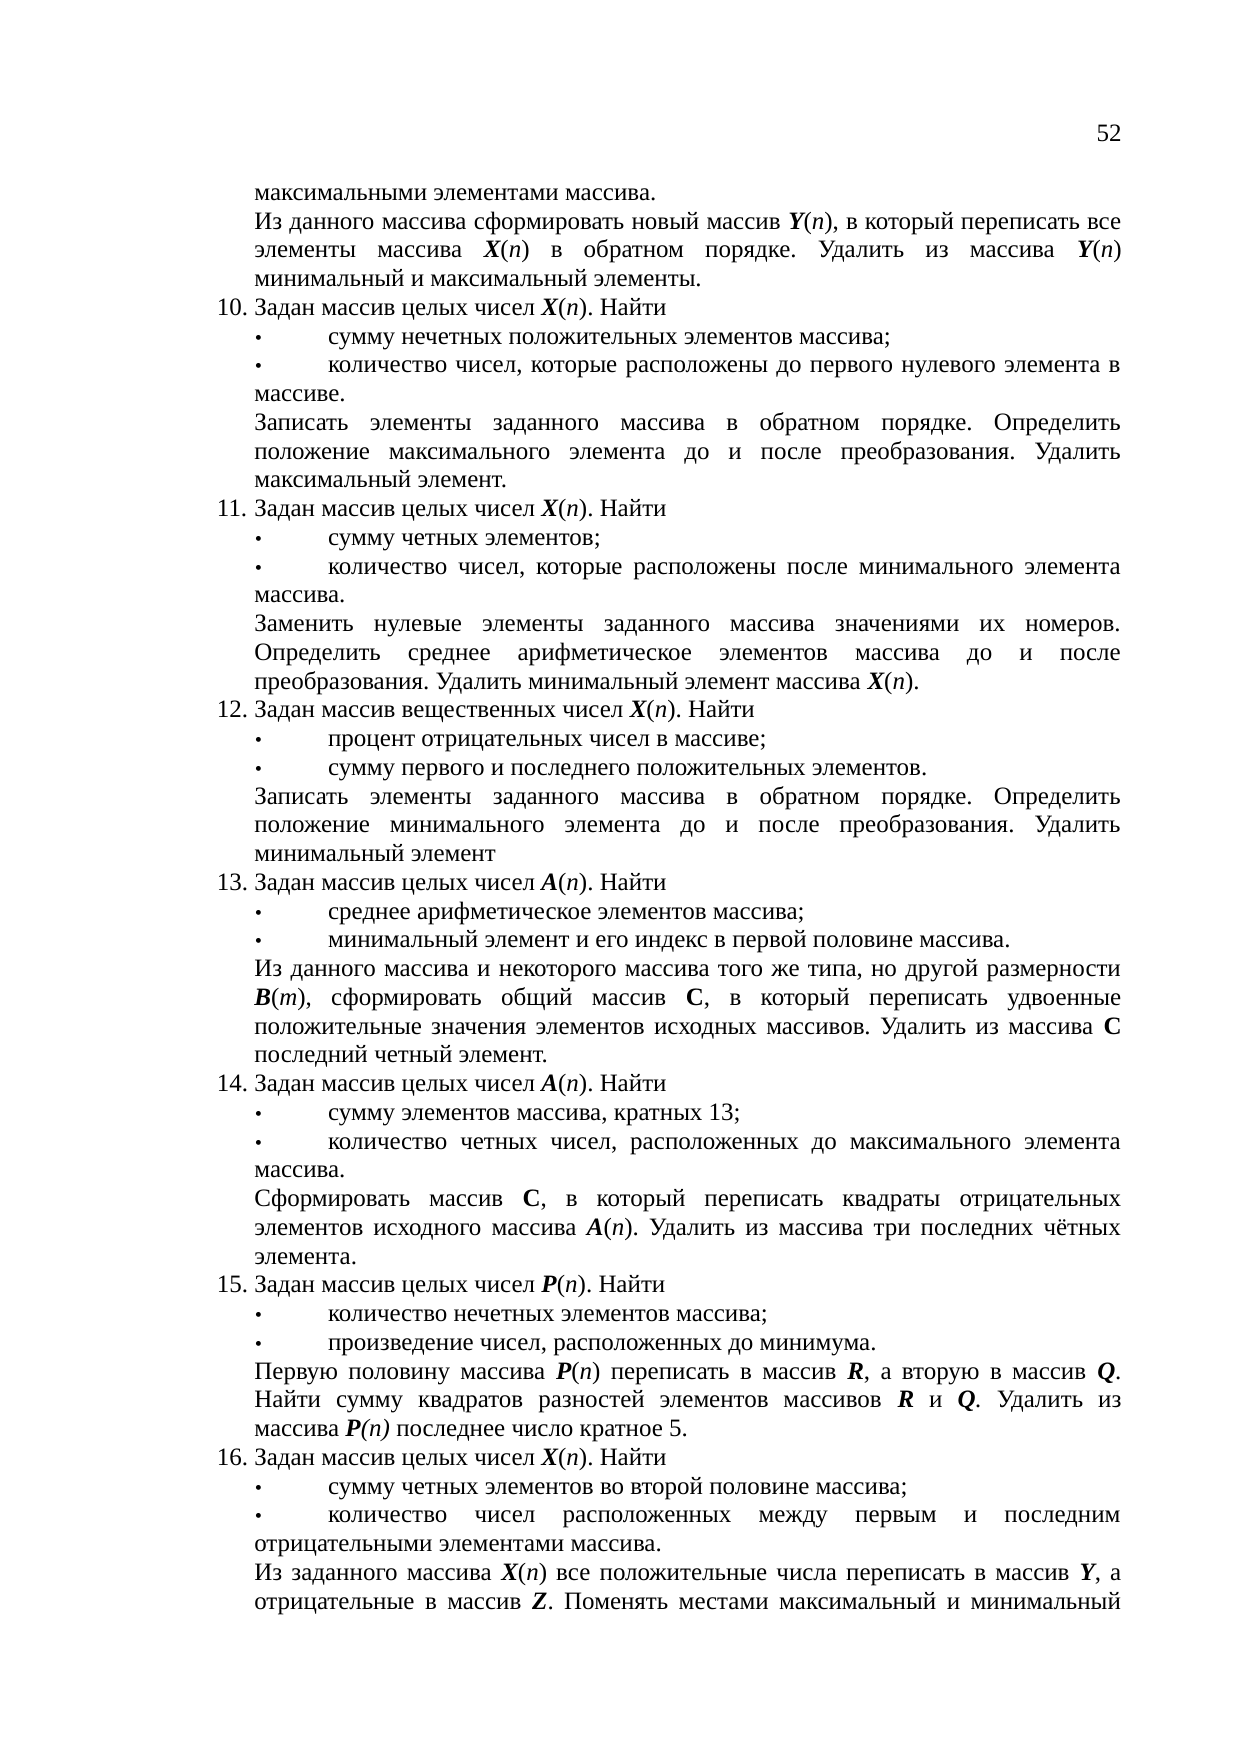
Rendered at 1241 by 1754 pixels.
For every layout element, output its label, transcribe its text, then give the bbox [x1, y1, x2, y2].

list сумму первого и последнего положительных элементов. [254, 752, 1121, 781]
list сумму четных элементов; [254, 522, 1121, 551]
list количество нечетных элементов массива; [254, 1298, 1121, 1327]
list Задан массив вещественных чисел Х(n). Найти [217, 694, 1121, 723]
list Первую половину массива P(n) переписать в массив R, а вторую в массив Q. Найти сумму квадратов разностей элементов массивов R и Q. Удалить из массива P(n) последнее число кратное 5. [217, 1356, 1121, 1442]
list сумму элементов массива, кратных 13; [254, 1097, 1121, 1126]
list Задан массив целых чисел P(n). Найти [217, 1269, 1121, 1298]
list Задан массив целых чисел A(n). Найти [217, 867, 1121, 896]
list сумму нечетных положительных элементов массива; [254, 321, 1121, 349]
list Из заданного массива Х(n) все положительные числа переписать в массив Y, а отрицательные в массив Z. Поменять местами максимальный и минимальный [217, 1557, 1121, 1614]
list количество чисел, которые расположены после минимального элемента массива. [254, 551, 1121, 608]
list количество четных чисел, расположенных до максимального элемента массива. [254, 1126, 1121, 1183]
list количество чисел расположенных между первым и последним отрицательными элементами массива. [254, 1499, 1121, 1557]
list произведение чисел, расположенных до минимума. [254, 1327, 1121, 1356]
list Задан массив целых чисел Х(n). Найти [217, 493, 1121, 522]
list Записать элементы заданного массива в обратном порядке. Определить положение максимального элемента до и после преобразования. Удалить максимальный элемент. [217, 407, 1121, 493]
list Заменить нулевые элементы заданного массива значениями их номеров. Определить среднее арифметическое элементов массива до и после преобразования. Удалить минимальный элемент массива Х(n). [217, 608, 1121, 694]
list Задан массив целых чисел Х(n). Найти [217, 292, 1121, 321]
list среднее арифметическое элементов массива; [254, 896, 1121, 924]
list Записать элементы заданного массива в обратном порядке. Определить положение минимального элемента до и после преобразования. Удалить минимальный элемент [217, 781, 1121, 867]
list Сформировать массив С, в который переписать квадраты отрицательных элементов исходного массива A(n). Удалить из массива три последних чётных элемента. [217, 1183, 1121, 1269]
list сумму четных элементов во второй половине массива; [254, 1471, 1121, 1499]
list минимальный элемент и его индекс в первой половине массива. [254, 924, 1121, 953]
list процент отрицательных чисел в массиве; [254, 723, 1121, 752]
list Задан массив целых чисел Х(n). Найти [217, 1442, 1121, 1471]
list Из данного массива сформировать новый массив Y(n), в который переписать все элементы массива Х(n) в обратном порядке. Удалить из массива Y(n) минимальный и максимальный элементы. [217, 206, 1121, 292]
list Задан массив целых чисел A(n). Найти [217, 1068, 1121, 1097]
list количество чисел, которые расположены до первого нулевого элемента в массиве. [254, 349, 1121, 407]
list Из данного массива и некоторого массива того же типа, но другой размерности B(m), сформировать общий массив С, в который переписать удвоенные положительные значения элементов исходных массивов. Удалить из массива С последний четный элемент. [217, 953, 1121, 1068]
list максимальными элементами массива. [254, 177, 1121, 206]
